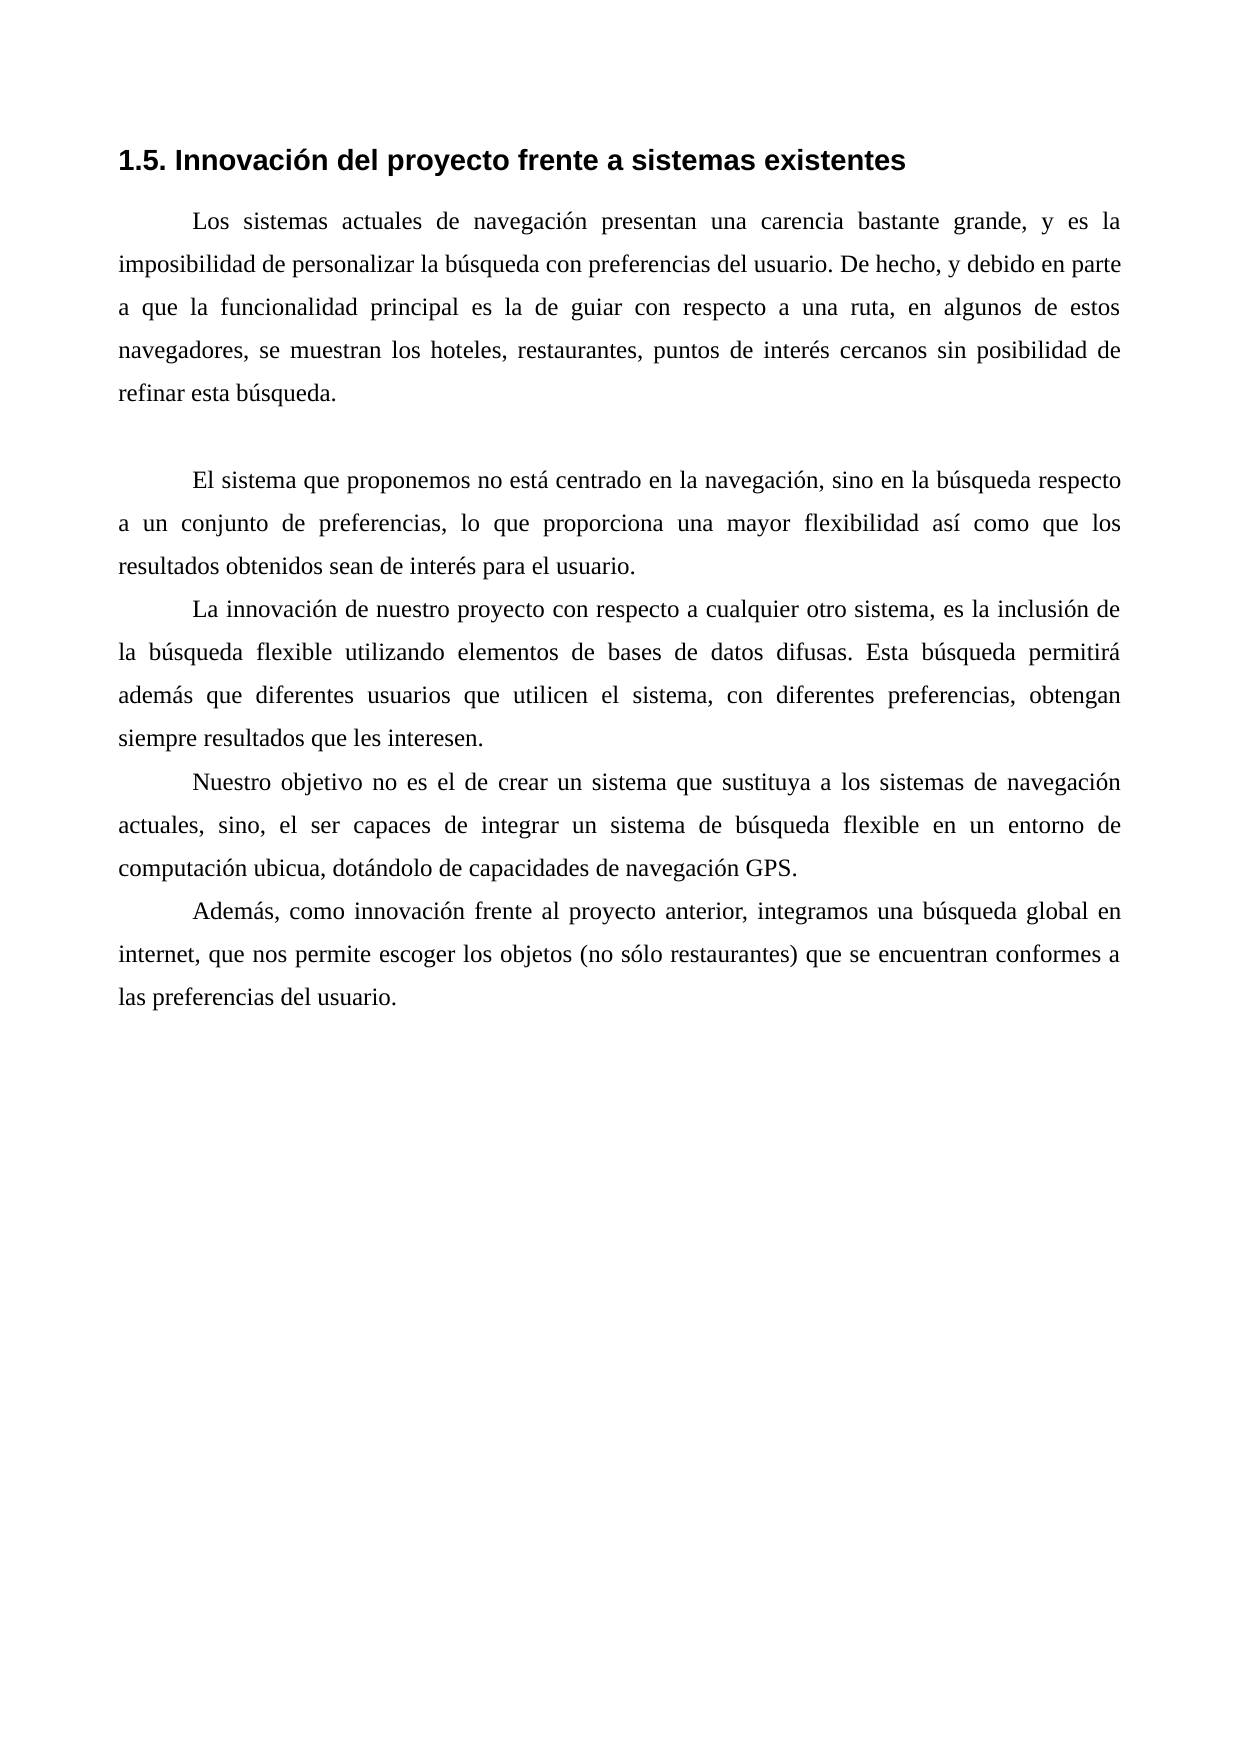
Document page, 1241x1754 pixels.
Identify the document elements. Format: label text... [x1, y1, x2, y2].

text El sistema que proponemos no está centrado en la navegación, sino en la búsqueda respecto a un conjunto de preferencias, lo que proporciona una mayor flexibilidad así como que los resultados obtenidos sean de interés para el usuario. [118, 465, 1122, 580]
text 1.5. Innovación del proyecto frente a sistemas existentes [118, 143, 1122, 177]
text Nuestro objetivo no es el de crear un sistema que sustituya a los sistemas de navegación actuales, sino, el ser capaces de integrar un sistema de búsqueda flexible en un entorno de computación ubicua, dotándolo de capacidades de navegación GPS. [118, 767, 1122, 882]
text La innovación de nuestro proyecto con respecto a cualquier otro sistema, es la inclusión de la búsqueda flexible utilizando elementos de bases de datos difusas. Esta búsqueda permitirá además que diferentes usuarios que utilicen el sistema, con diferentes preferencias, obtengan siempre resultados que les interesen. [118, 594, 1122, 752]
text Los sistemas actuales de navegación presentan una carencia bastante grande, y es la imposibilidad de personalizar la búsqueda con preferencias del usuario. De hecho, y debido en parte a que la funcionalidad principal es la de guiar con respecto a una ruta, en algunos de estos navegadores, se muestran los hoteles, restaurantes, puntos de interés cercanos sin posibilidad de refinar esta búsqueda. [118, 206, 1122, 407]
text Además, como innovación frente al proyecto anterior, integramos una búsqueda global en internet, que nos permite escoger los objetos (no sólo restaurantes) que se encuentran conformes a las preferencias del usuario. [118, 896, 1122, 1011]
